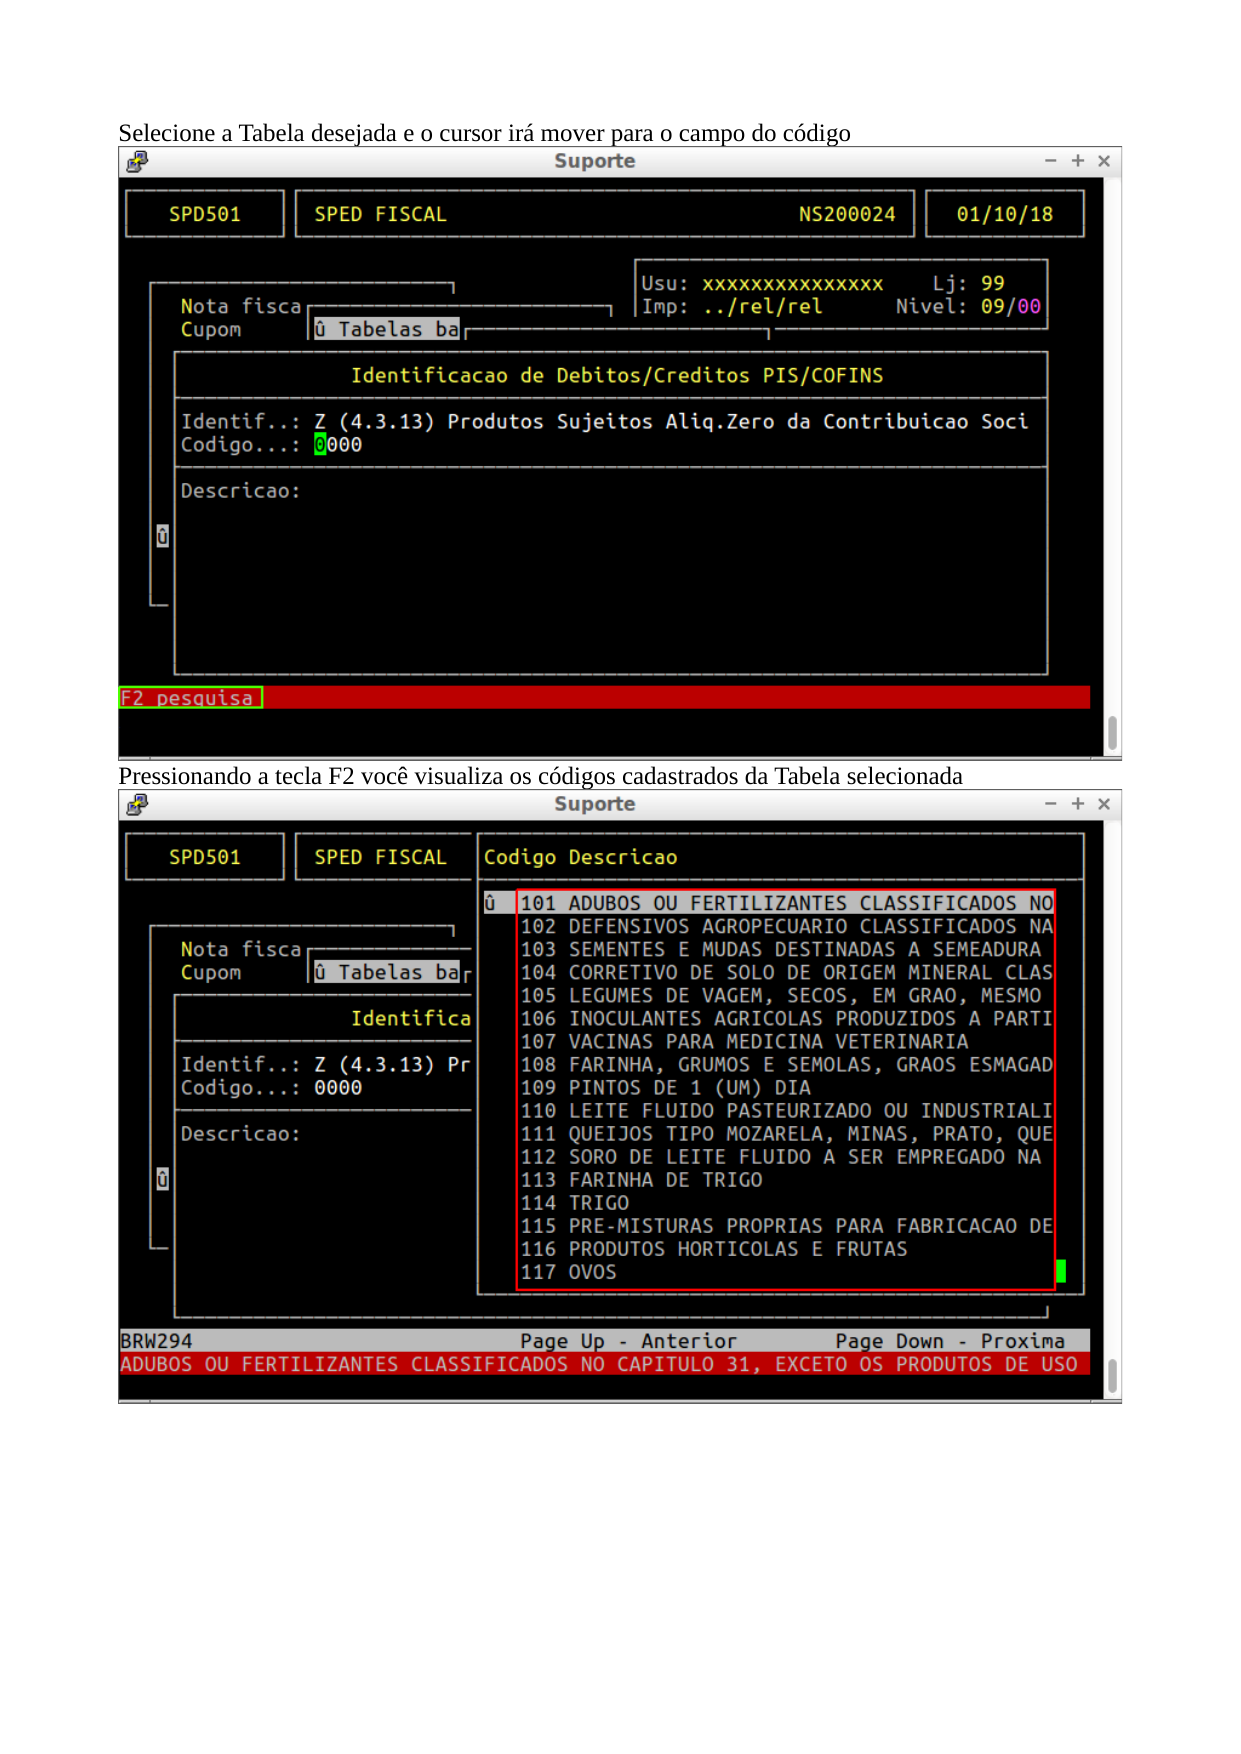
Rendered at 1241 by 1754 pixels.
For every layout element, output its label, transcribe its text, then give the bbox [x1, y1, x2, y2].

picture [118, 789, 1123, 1404]
text Pressionando a tecla F2 você visualiza os códigos cadastrados da Tabela selecionada [118, 761, 1122, 789]
picture [118, 146, 1123, 761]
text Selecione a Tabela desejada e o cursor irá mover para o campo do código [118, 118, 1122, 146]
